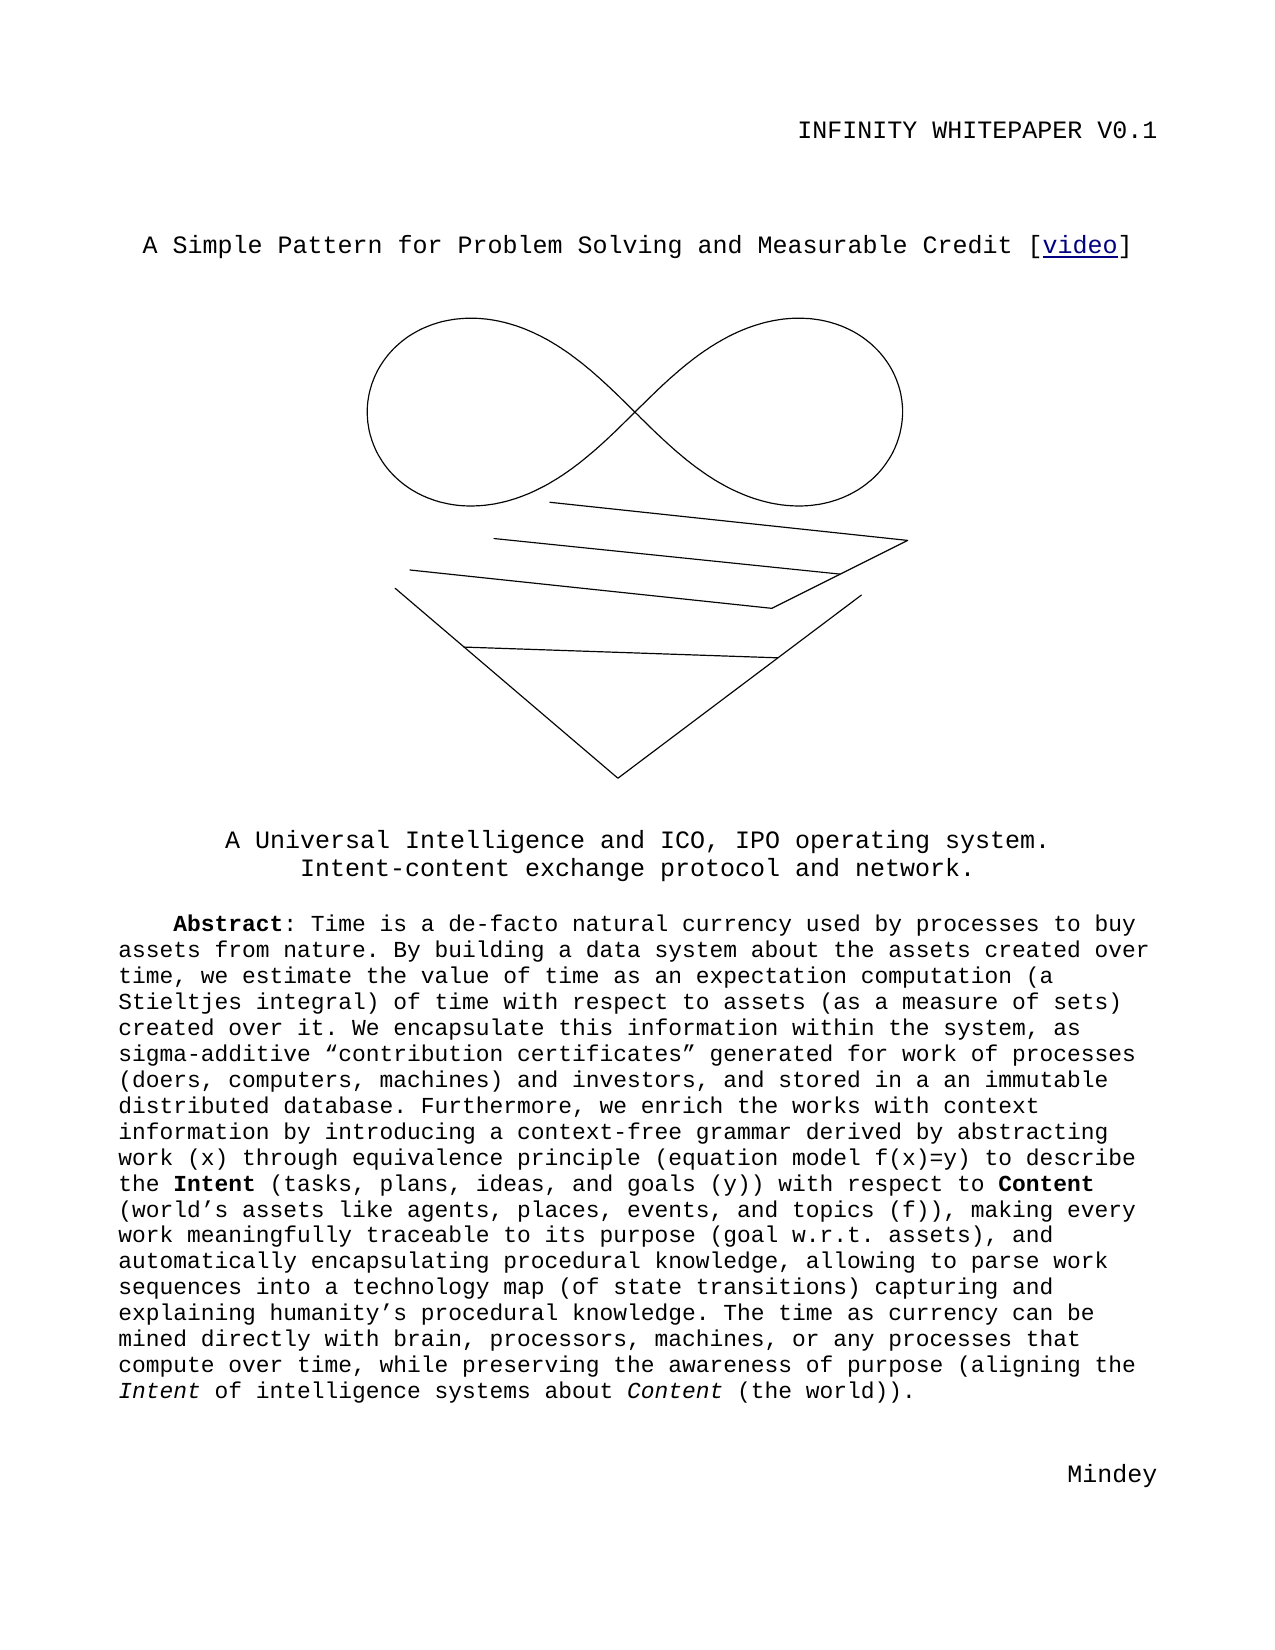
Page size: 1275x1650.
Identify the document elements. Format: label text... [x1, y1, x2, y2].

text Mindey [118, 1462, 1157, 1490]
text Abstract: Time is a de-facto natural currency used by processes to buy assets from nature. By building a data system about the assets created over time, we estimate the value of time as an expectation computation (a Stieltjes integral) of time with respect to assets (as a measure of sets) created over it. We encapsulate this information within the system, as sigma-additive “contribution certificates” generated for work of processes (doers, computers, machines) and investors, and stored in a an immutable distributed database. Furthermore, we enrich the works with context information by introducing a context-free grammar derived by abstracting work (x) through equivalence principle (equation model f(x)=y) to describe the Intent (tasks, plans, ideas, and goals (y)) with respect to Content (world’s assets like agents, places, events, and topics (f)), making every work meaningfully traceable to its purpose (goal w.r.t. assets), and automatically encapsulating procedural knowledge, allowing to parse work sequences into a technology map (of state transitions) capturing and explaining humanity’s procedural knowledge. The time as currency can be mined directly with brain, processors, machines, or any processes that compute over time, while preserving the awareness of purpose (aligning the Intent of intelligence systems about Content (the world)). [118, 913, 1157, 1405]
text A Universal Intelligence and ICO, IPO operating system. [118, 828, 1157, 856]
text Intent-content exchange protocol and network. [118, 856, 1157, 884]
text A Simple Pattern for Problem Solving and Measurable Credit [video] [118, 233, 1157, 261]
